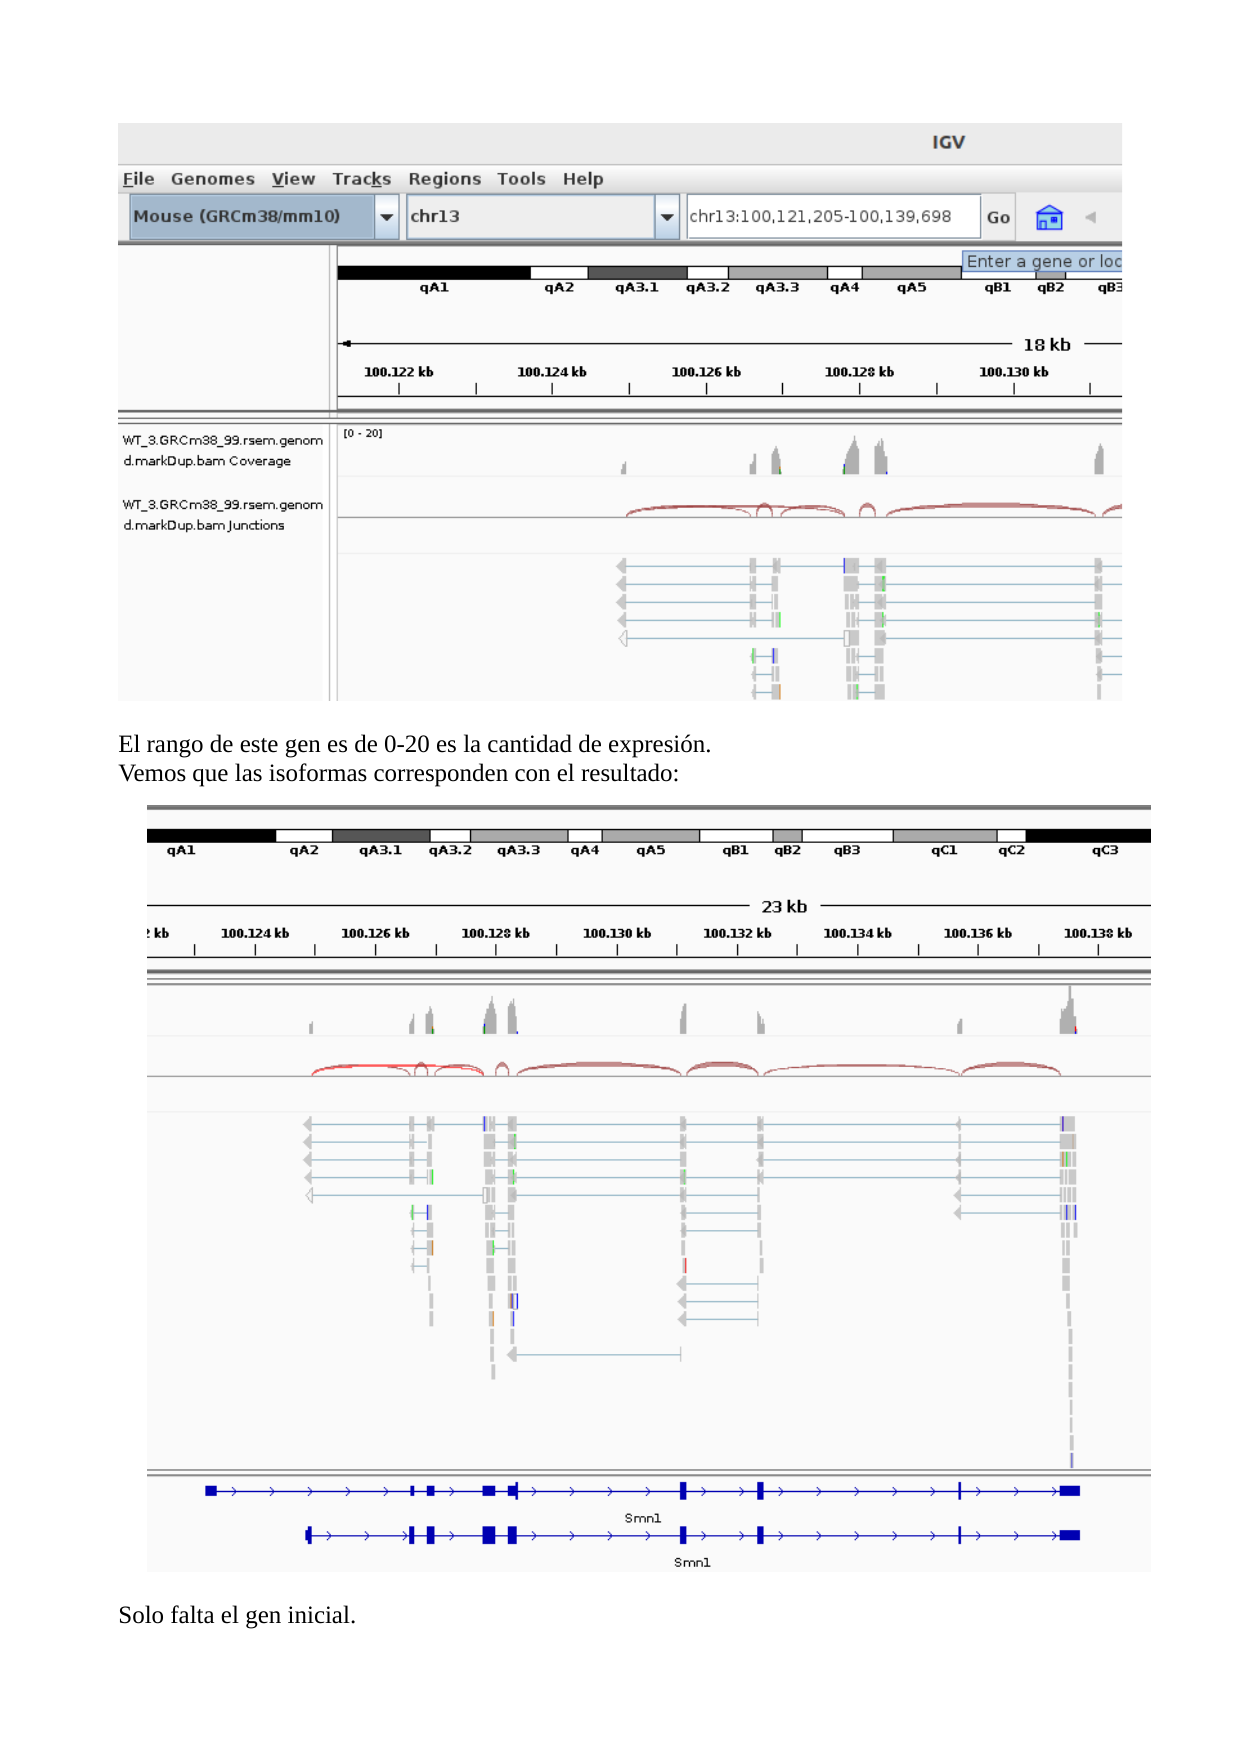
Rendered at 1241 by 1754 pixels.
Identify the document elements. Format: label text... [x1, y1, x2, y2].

text Vemos que las isoformas corresponden con el resultado: [118, 758, 1122, 787]
picture [118, 123, 1123, 701]
picture [147, 805, 1151, 1572]
text El rango de este gen es de 0-20 es la cantidad de expresión. [118, 729, 1122, 758]
text Solo falta el gen inicial. [118, 1600, 1122, 1629]
